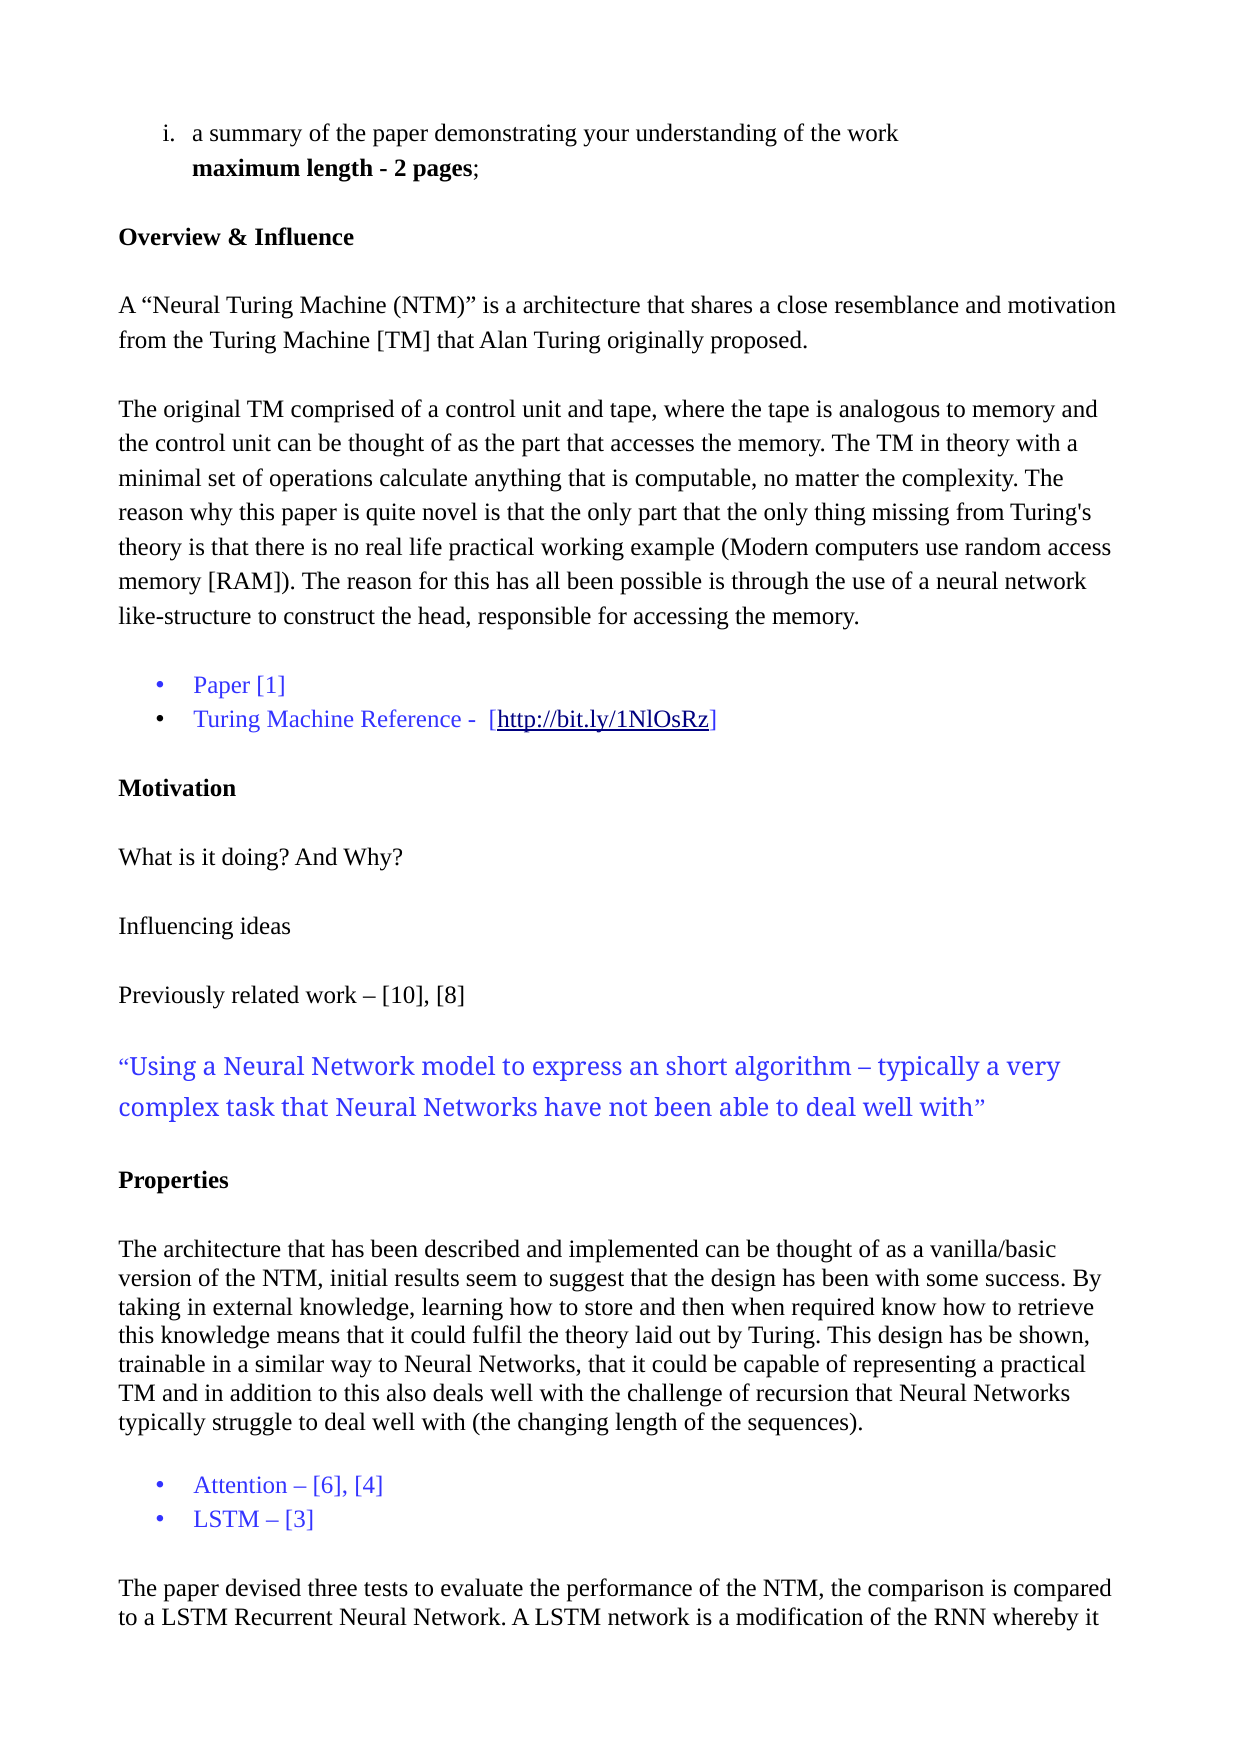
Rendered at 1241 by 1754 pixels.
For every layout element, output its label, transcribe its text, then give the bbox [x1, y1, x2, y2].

text Overview & Influence [118, 222, 1122, 250]
text The original TM comprised of a control unit and tape, where the tape is analogous to memory and the control unit can be thought of as the part that accesses the memory. The TM in theory with a minimal set of operations calculate anything that is computable, no matter the complexity. The reason why this paper is quite novel is that the only part that the only thing missing from Turing's theory is that there is no real life practical working example (Modern computers use random access memory [RAM]). The reason for this has all been possible is through the use of a neural network like-structure to construct the head, responsible for accessing the memory. [118, 394, 1122, 629]
list Turing Machine Reference - [http://bit.ly/1NlOsRz] [156, 704, 1122, 733]
text Influencing ideas [118, 911, 1122, 940]
text The architecture that has been described and implemented can be thought of as a vanilla/basic version of the NTM, initial results seem to suggest that the design has been with some success. By taking in external knowledge, learning how to store and then when required know how to retrieve this knowledge means that it could fulfil the theory laid out by Turing. This design has be shown, trainable in a similar way to Neural Networks, that it could be capable of representing a practical TM and in addition to this also deals well with the challenge of recursion that Neural Networks typically struggle to deal well with (the changing length of the sequences). [118, 1234, 1122, 1435]
text Motivation [118, 773, 1122, 802]
list a summary of the paper demonstrating your understanding of the work maximum length - 2 pages; [162, 118, 1122, 181]
text What is it doing? And Why? [118, 842, 1122, 871]
text Properties [118, 1165, 1122, 1194]
text “Using a Neural Network model to express an short algorithm – typically a very complex task that Neural Networks have not been able to deal well with” [118, 1049, 1122, 1124]
text A “Neural Turing Machine (NTM)” is a architecture that shares a close resemblance and motivation from the Turing Machine [TM] that Alan Turing originally proposed. [118, 291, 1122, 354]
list Attention – [6], [4] [156, 1470, 1122, 1499]
text The paper devised three tests to evaluate the performance of the NTM, the comparison is compared to a LSTM Recurrent Neural Network. A LSTM network is a modification of the RNN whereby it [118, 1573, 1122, 1631]
list Paper [1] [156, 670, 1122, 698]
text Previously related work – [10], [8] [118, 980, 1122, 1009]
list LSTM – [3] [156, 1504, 1122, 1533]
